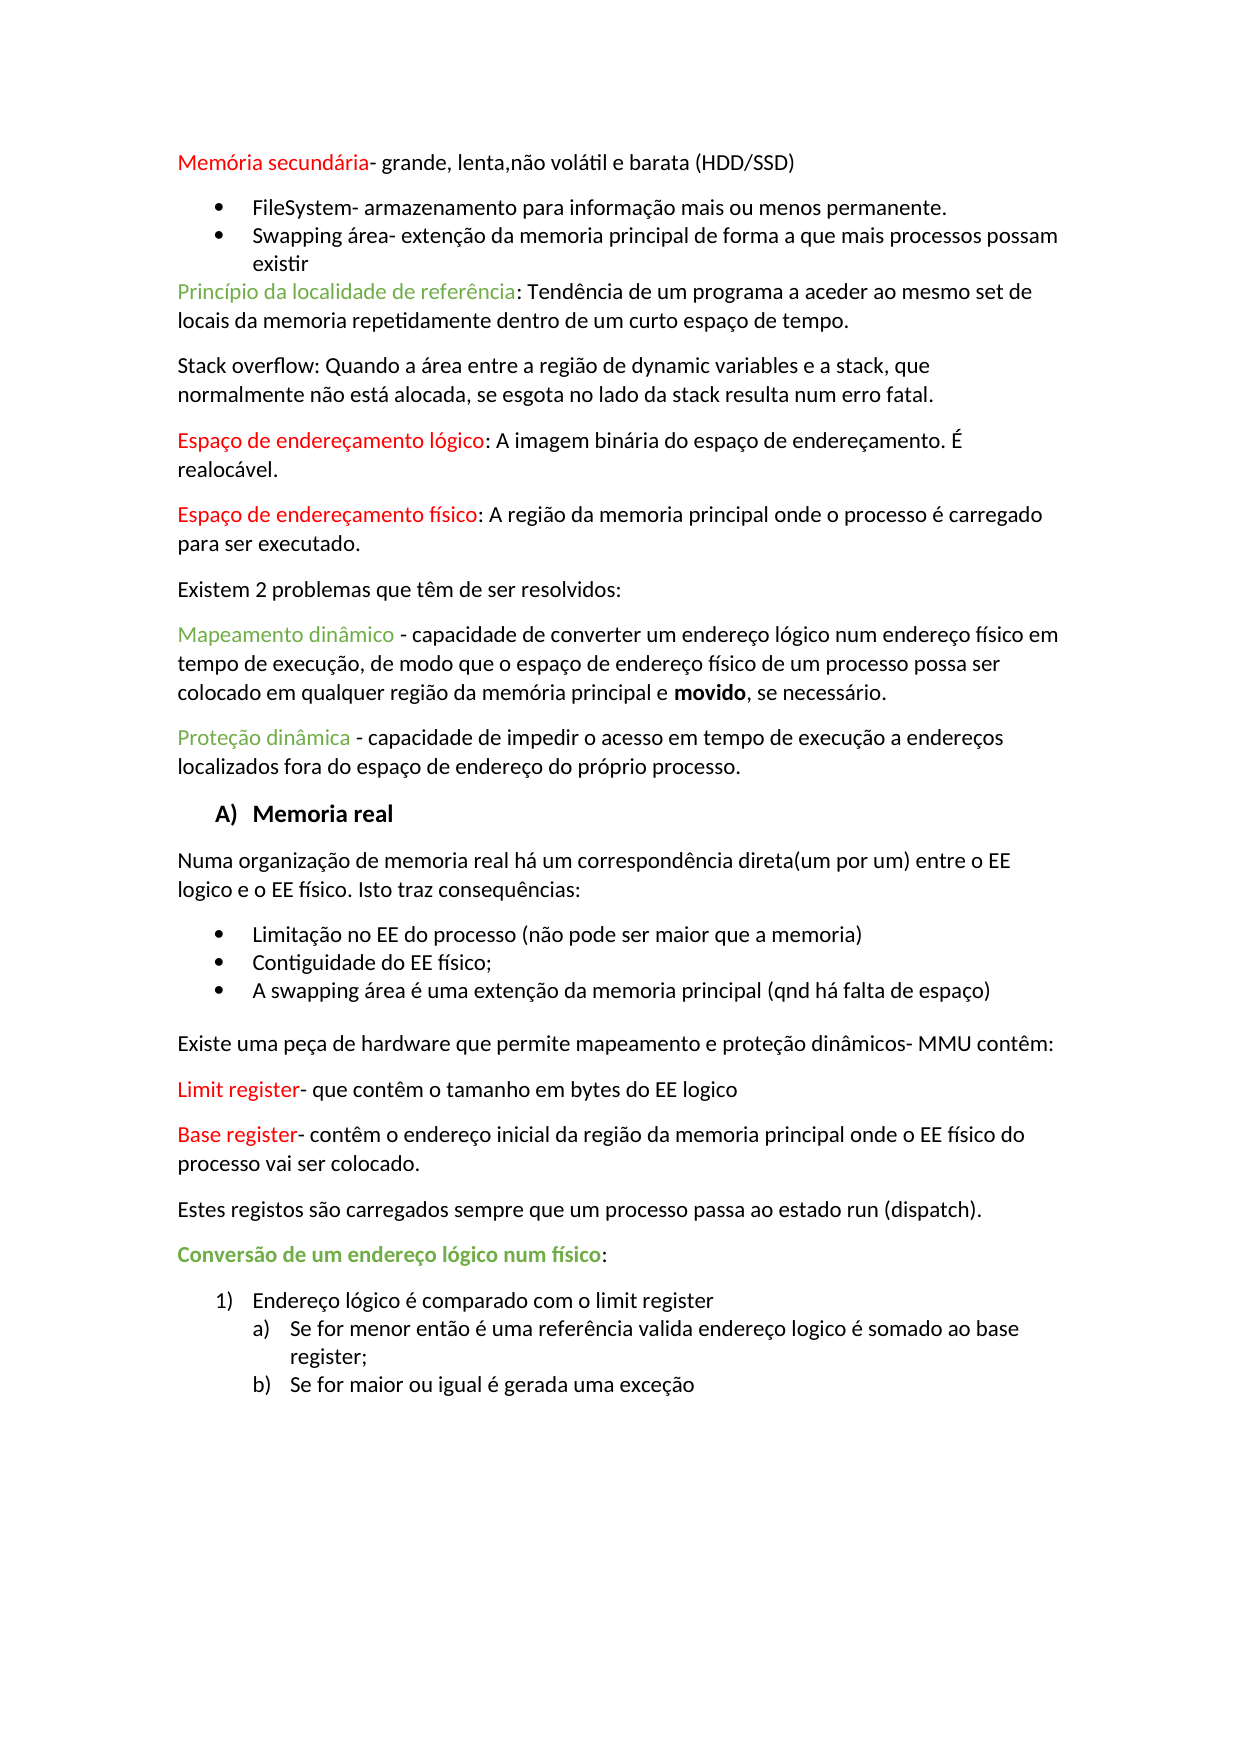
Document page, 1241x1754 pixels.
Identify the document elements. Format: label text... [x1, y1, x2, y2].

list Memoria real [215, 798, 1063, 828]
text Espaço de endereçamento físico: A região da memoria principal onde o processo é carregado para ser executado. [177, 500, 1063, 557]
text Princípio da localidade de referência: Tendência de um programa a aceder ao mesmo set de locais da memoria repetidamente dentro de um curto espaço de tempo. [177, 277, 1063, 334]
text Espaço de endereçamento lógico: A imagem binária do espaço de endereçamento. É realocável. [177, 426, 1063, 483]
text Proteção dinâmica - capacidade de impedir o acesso em tempo de execução a endereços localizados fora do espaço de endereço do próprio processo. [177, 723, 1063, 780]
list Se for menor então é uma referência valida endereço logico é somado ao base register; [252, 1314, 1063, 1370]
list FileSystem- armazenamento para informação mais ou menos permanente. [215, 193, 1063, 221]
text Limit register- que contêm o tamanho em bytes do EE logico [177, 1075, 1063, 1103]
text Mapeamento dinâmico - capacidade de converter um endereço lógico num endereço físico em tempo de execução, de modo que o espaço de endereço físico de um processo possa ser colocado em qualquer região da memória principal e movido, se necessário. [177, 620, 1063, 706]
text Estes registos são carregados sempre que um processo passa ao estado run (dispatch). [177, 1195, 1063, 1223]
list Endereço lógico é comparado com o limit register [215, 1286, 1063, 1314]
text Numa organização de memoria real há um correspondência direta(um por um) entre o EE logico e o EE físico. Isto traz consequências: [177, 846, 1063, 903]
list Swapping área- extenção da memoria principal de forma a que mais processos possam existir [215, 221, 1063, 277]
list Contiguidade do EE físico; [215, 948, 1063, 976]
text Conversão de um endereço lógico num físico: [177, 1240, 1063, 1268]
list Se for maior ou igual é gerada uma exceção [252, 1370, 1063, 1398]
text Existem 2 problemas que têm de ser resolvidos: [177, 575, 1063, 603]
list A swapping área é uma extenção da memoria principal (qnd há falta de espaço) [215, 976, 1063, 1004]
text Stack overflow: Quando a área entre a região de dynamic variables e a stack, que normalmente não está alocada, se esgota no lado da stack resulta num erro fatal. [177, 352, 1063, 408]
text Base register- contêm o endereço inicial da região da memoria principal onde o EE físico do processo vai ser colocado. [177, 1120, 1063, 1177]
text Memória secundária- grande, lenta,não volátil e barata (HDD/SSD) [177, 148, 1063, 176]
text Existe uma peça de hardware que permite mapeamento e proteção dinâmicos- MMU contêm: [177, 1029, 1063, 1057]
list Limitação no EE do processo (não pode ser maior que a memoria) [215, 920, 1063, 948]
